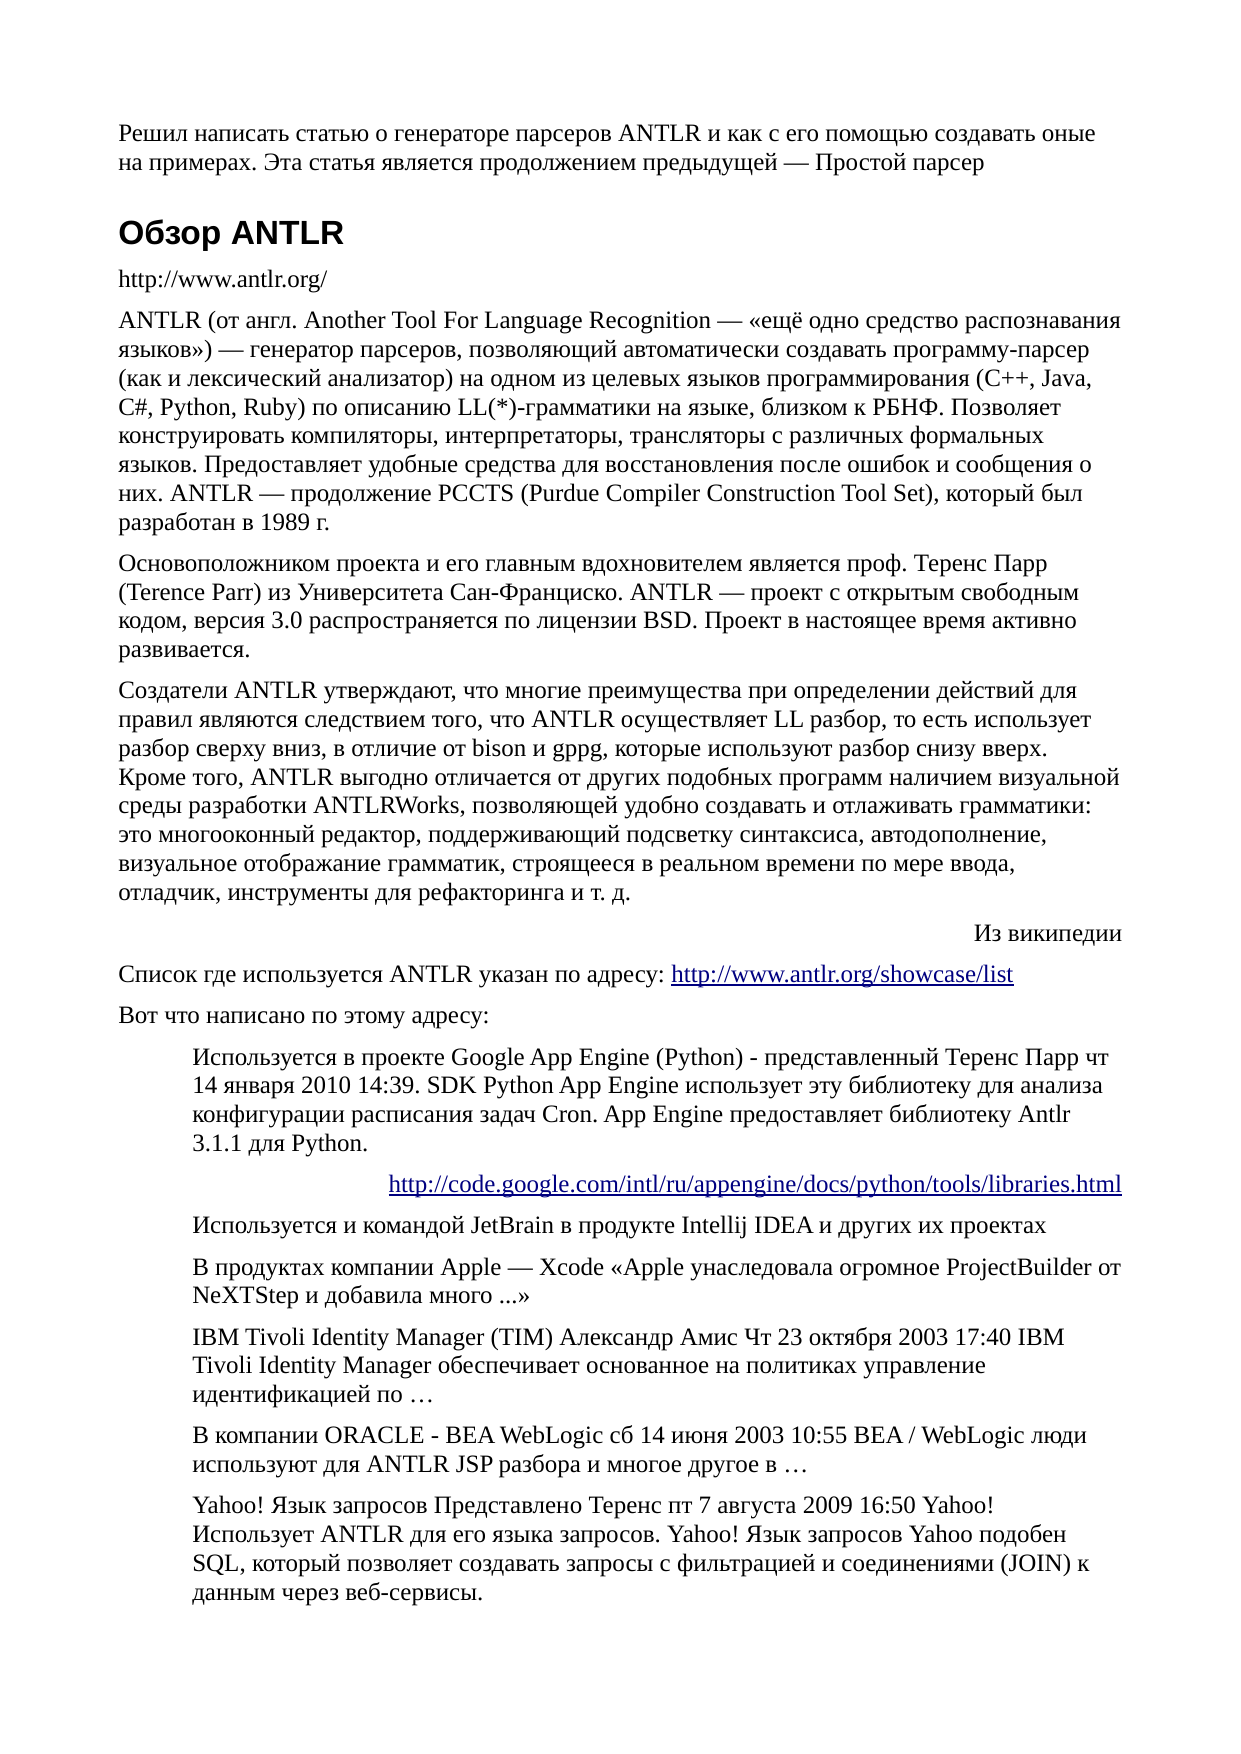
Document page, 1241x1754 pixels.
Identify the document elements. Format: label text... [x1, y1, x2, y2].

text Используется и командой JetBrain в продукте Intellij IDEA и других их проектах [192, 1211, 1122, 1239]
subtitle Обзор ANTLR [118, 213, 1122, 252]
text Основоположником проекта и его главным вдохновителем является проф. Теренс Парр (Terence Parr) из Университета Сан-Франциско. ANTLR — проект с открытым свободным кодом, версия 3.0 распространяется по лицензии BSD. Проект в настоящее время активно развивается. [118, 548, 1122, 663]
text Из википедии [118, 918, 1122, 947]
text Решил написать статью о генераторе парсеров ANTLR и как с его помощью создавать оные на примерах. Эта статья является продолжением предыдущей — Простой парсер [118, 118, 1122, 176]
text IBM Tivoli Identity Manager (TIM) Александр Амис Чт 23 октября 2003 17:40 IBM Tivoli Identity Manager обеспечивает основанное на политиках управление идентификацией по … [192, 1322, 1122, 1408]
text Список где используется ANTLR указан по адресу: http://www.antlr.org/showcase/list [118, 959, 1122, 988]
text Вот что написано по этому адресу: [118, 1001, 1122, 1029]
text В компании ORACLE - BEA WebLogic сб 14 июня 2003 10:55 BEA / WebLogic люди используют для ANTLR JSP разбора и многое другое в … [192, 1421, 1122, 1478]
text http://code.google.com/intl/ru/appengine/docs/python/tools/libraries.html [192, 1169, 1122, 1198]
text Создатели ANTLR утверждают, что многие преимущества при определении действий для правил являются следствием того, что ANTLR осуществляет LL разбор, то есть использует разбор сверху вниз, в отличие от bison и gppg, которые используют разбор снизу вверх. Кроме того, ANTLR выгодно отличается от других подобных программ наличием визуальной среды разработки ANTLRWorks, позволяющей удобно создавать и отлаживать грамматики: это многооконный редактор, поддерживающий подсветку синтаксиса, автодополнение, визуальное отображание грамматик, строящееся в реальном времени по мере ввода, отладчик, инструменты для рефакторинга и т. д. [118, 676, 1122, 906]
text Yahoo! Язык запросов Представлено Теренс пт 7 августа 2009 16:50 Yahoo! Использует ANTLR для его языка запросов. Yahoo! Язык запросов Yahoo подобен SQL, который позволяет создавать запросы с фильтрацией и соединениями (JOIN) к данным через веб-сервисы. [192, 1491, 1122, 1606]
text http://www.antlr.org/ [118, 264, 1122, 293]
text ANTLR (от англ. Another Tool For Language Recognition — «ещё одно средство распознавания языков») — генератор парсеров, позволяющий автоматически создавать программу-парсер (как и лексический анализатор) на одном из целевых языков программирования (C++, Java, C#, Python, Ruby) по описанию LL(*)-грамматики на языке, близком к РБНФ. Позволяет конструировать компиляторы, интерпретаторы, трансляторы с различных формальных языков. Предоставляет удобные средства для восстановления после ошибок и сообщения о них. ANTLR — продолжение PCCTS (Purdue Compiler Construction Tool Set), который был разработан в 1989 г. [118, 306, 1122, 536]
text Используется в проекте Google App Engine (Python) - представленный Теренс Парр чт 14 января 2010 14:39. SDK Python App Engine использует эту библиотеку для анализа конфигурации расписания задач Cron. App Engine предоставляет библиотеку Antlr 3.1.1 для Python. [192, 1042, 1122, 1157]
text В продуктах компании Apple — Xcode «Apple унаследовала огромное ProjectBuilder от NeXTStep и добавила много ...» [192, 1252, 1122, 1309]
